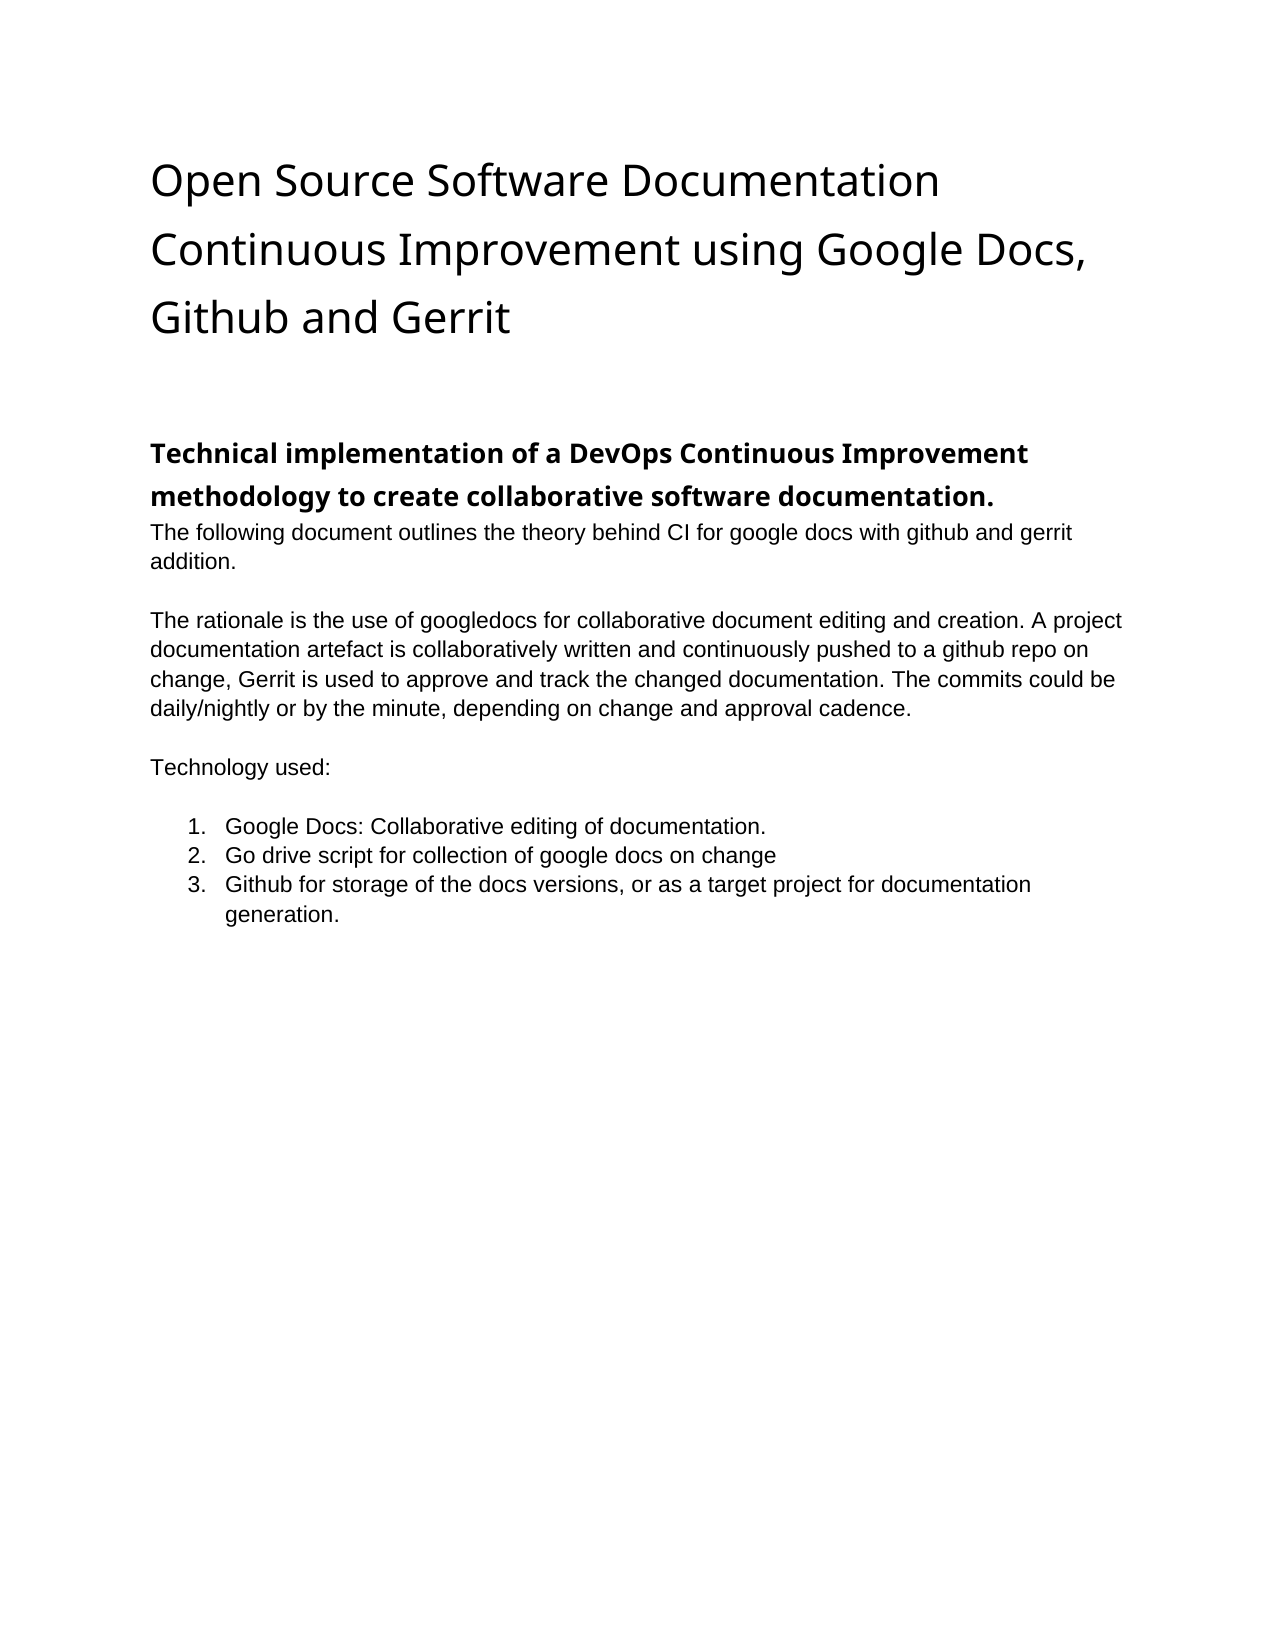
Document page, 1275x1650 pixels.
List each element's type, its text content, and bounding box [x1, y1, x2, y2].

list Github for storage of the docs versions, or as a target project for documentation generation. [187, 872, 1125, 927]
text The following document outlines the theory behind CI for google docs with github and gerrit addition. [150, 520, 1125, 575]
title Open Source Software Documentation Continuous Improvement using Google Docs, Github and Gerrit [150, 150, 1125, 346]
list Go drive script for collection of google docs on change [187, 843, 1125, 868]
text Technology used: [150, 755, 1125, 780]
subtitle Technical implementation of a DevOps Continuous Improvement methodology to create collaborative software documentation. [150, 435, 1125, 514]
list Google Docs: Collaborative editing of documentation. [187, 813, 1125, 839]
text The rationale is the use of googledocs for collaborative document editing and creation. A project documentation artefact is collaboratively written and continuously pushed to a github repo on change, Gerrit is used to approve and track the changed documentation. The commits could be daily/nightly or by the minute, depending on change and approval cadence. [150, 608, 1125, 722]
